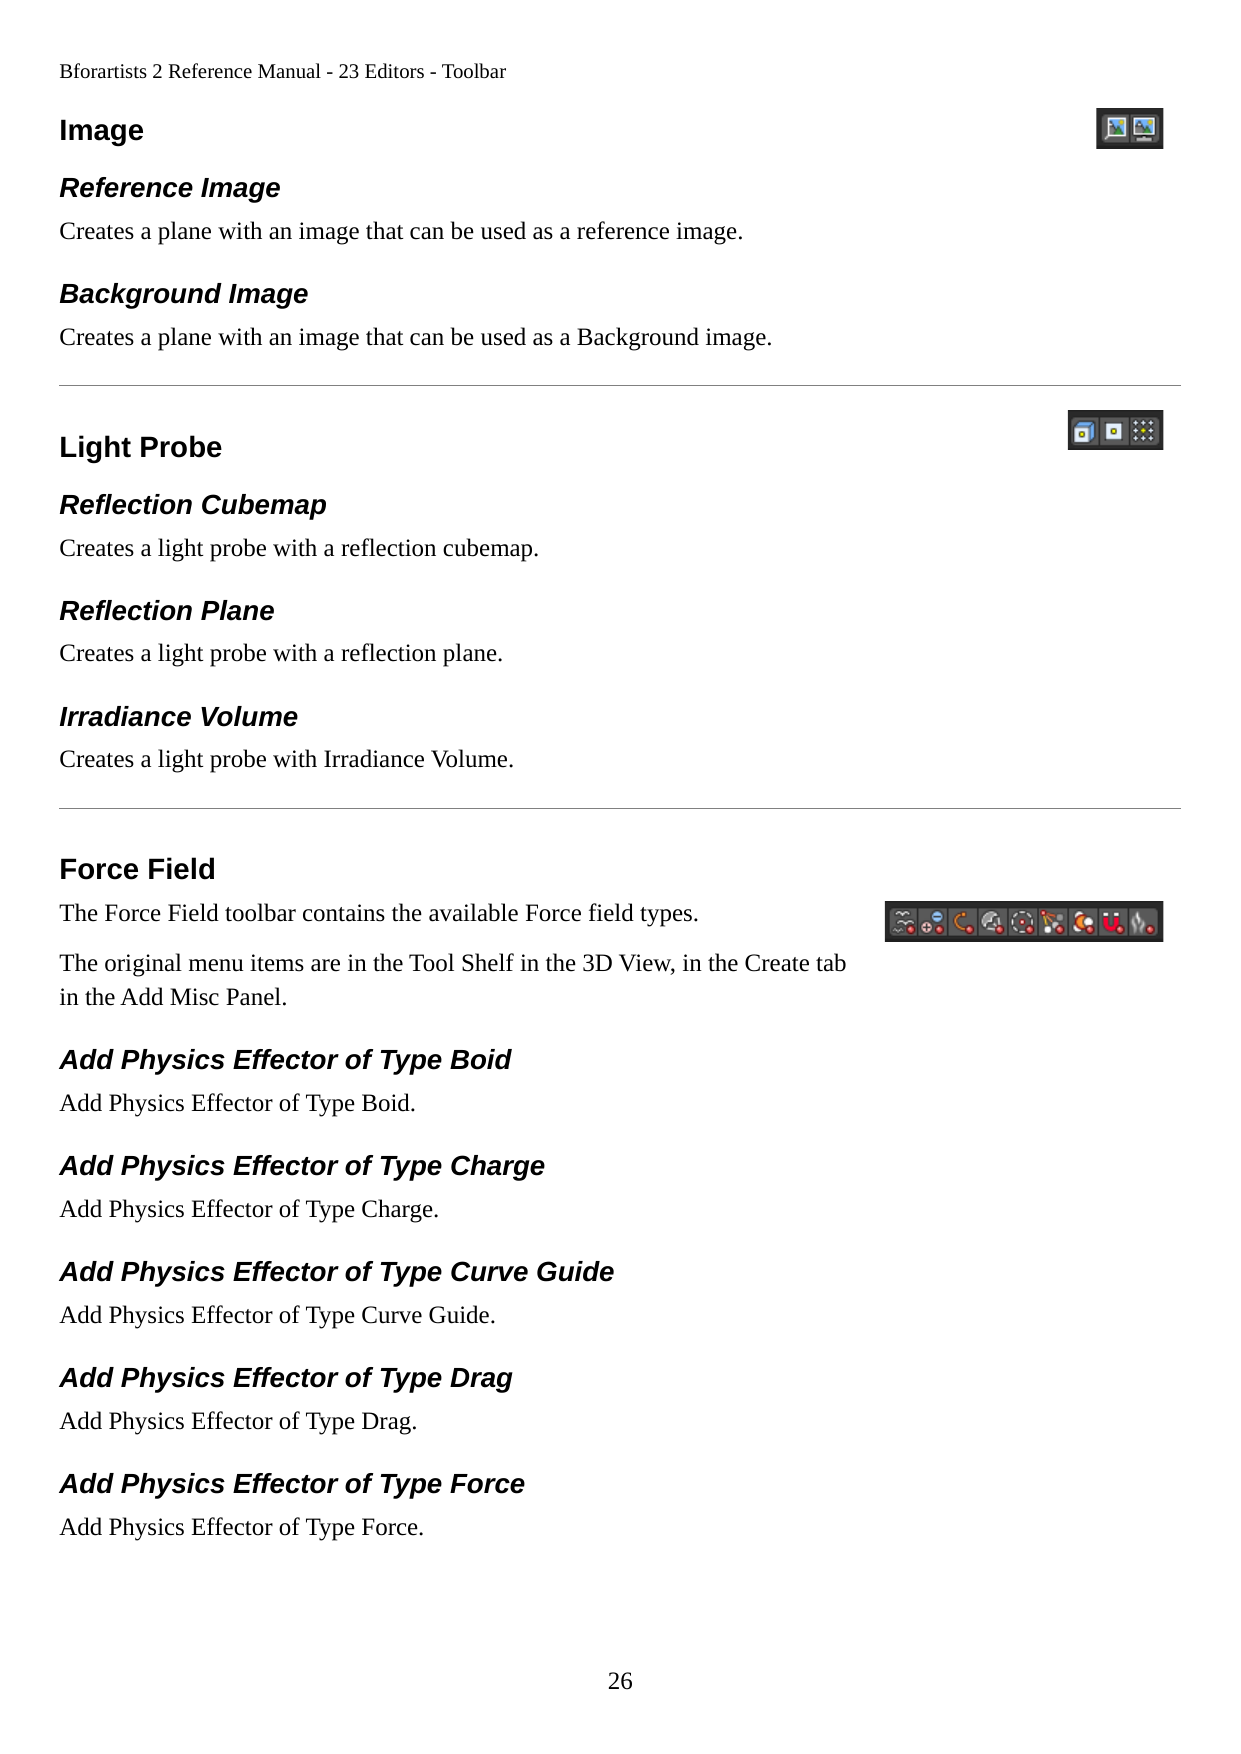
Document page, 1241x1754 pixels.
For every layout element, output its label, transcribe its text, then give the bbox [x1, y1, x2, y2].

subtitle Add Physics Effector of Type Curve Guide [59, 1256, 1181, 1287]
subtitle [1164, 113, 1181, 146]
picture [1067, 410, 1164, 450]
subtitle Reflection Cubemap [59, 488, 1181, 520]
text Add Physics Effector of Type Curve Guide. [59, 1300, 1181, 1329]
subtitle Reflection Plane [59, 594, 1181, 626]
subtitle Add Physics Effector of Type Charge [59, 1149, 1181, 1181]
subtitle Add Physics Effector of Type Force [59, 1467, 1181, 1499]
text Creates a plane with an image that can be used as a reference image. [59, 216, 1181, 244]
text Add Physics Effector of Type Drag. [59, 1406, 1181, 1434]
text Creates a light probe with a reflection cubemap. [59, 533, 1181, 561]
subtitle Add Physics Effector of Type Boid [59, 1044, 1181, 1076]
subtitle Reference Image [59, 171, 1181, 203]
subtitle Force Field [59, 852, 1181, 886]
subtitle Add Physics Effector of Type Drag [59, 1361, 1181, 1393]
text Add Physics Effector of Type Force. [59, 1512, 1181, 1541]
text The original menu items are in the Tool Shelf in the 3D View, in the Create tab in the Add Misc Panel. [59, 948, 1181, 1011]
text Add Physics Effector of Type Boid. [59, 1088, 1181, 1117]
text Creates a light probe with Irradiance Volume. [59, 744, 1181, 773]
picture [884, 901, 1164, 942]
text Creates a light probe with a reflection plane. [59, 638, 1181, 667]
subtitle Background Image [59, 277, 1181, 309]
picture [1096, 108, 1164, 149]
text The Force Field toolbar contains the available Force field types. [59, 898, 1181, 927]
text Add Physics Effector of Type Charge. [59, 1194, 1181, 1223]
subtitle Image [59, 113, 1096, 146]
subtitle Irradiance Volume [59, 700, 1181, 732]
subtitle Light Probe [59, 429, 1181, 463]
text Creates a plane with an image that can be used as a Background image. [59, 322, 1181, 350]
